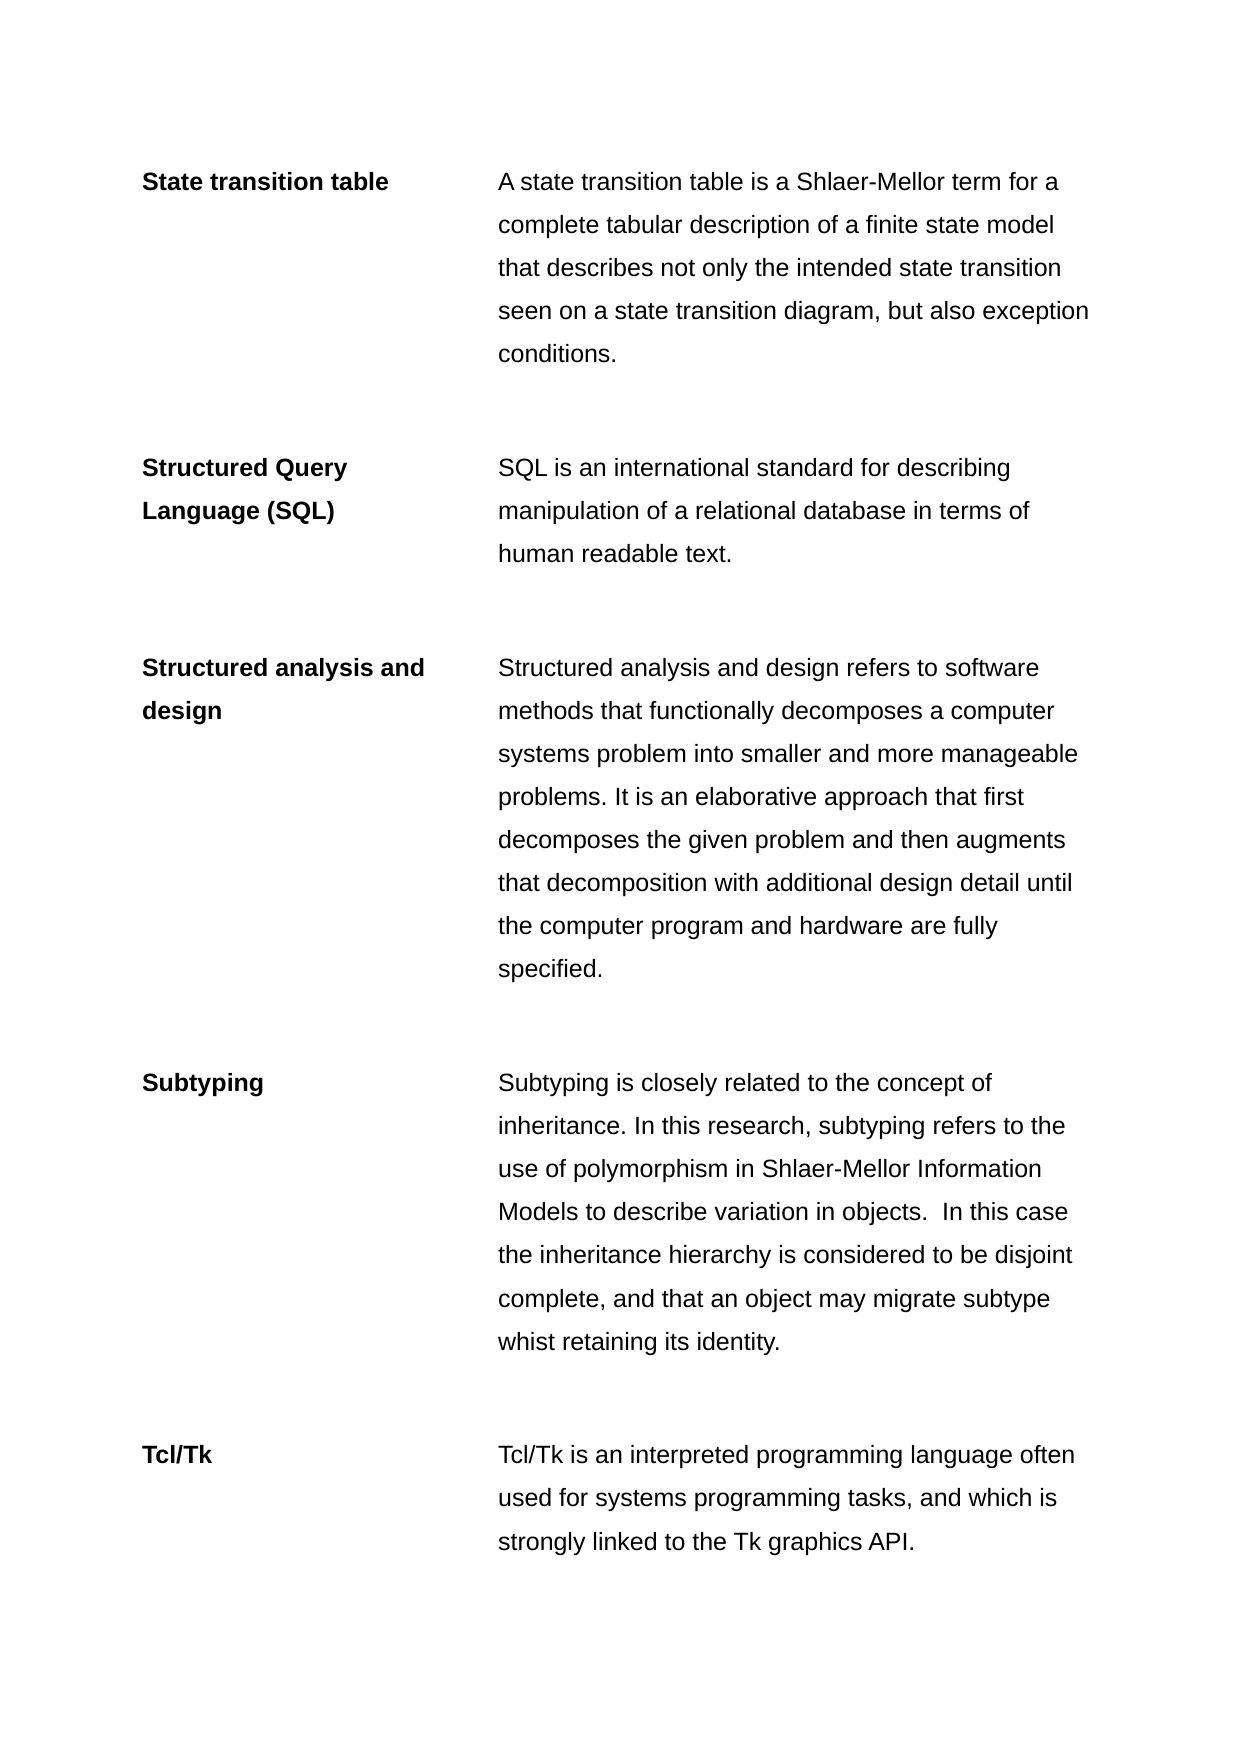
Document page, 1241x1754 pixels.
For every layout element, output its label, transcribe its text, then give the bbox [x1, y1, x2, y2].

table_cell A state transition table is a Shlaer-Mellor term for a complete tabular description of a finite state model that describes not only the intended state transition seen on a state transition diagram, but also exception conditions. [474, 118, 1122, 404]
table_cell Tcl/Tk is an interpreted programming language often used for systems programming tasks, and which is strongly linked to the Tk graphics API. [474, 1392, 1122, 1591]
table_cell Structured Query Language (SQL) [118, 404, 474, 604]
table_cell Structured analysis and design [118, 604, 474, 1019]
table_cell SQL is an international standard for describing manipulation of a relational database in terms of human readable text. [474, 404, 1122, 604]
table_cell State transition table [118, 118, 474, 404]
table_cell Tcl/Tk [118, 1392, 474, 1591]
table_cell Structured analysis and design refers to software methods that functionally decomposes a computer systems problem into smaller and more manageable problems. It is an elaborative approach that first decomposes the given problem and then augments that decomposition with additional design detail until the computer program and hardware are fully specified. [474, 604, 1122, 1019]
table_cell Subtyping [118, 1019, 474, 1392]
table_cell Subtyping is closely related to the concept of inheritance. In this research, subtyping refers to the use of polymorphism in Shlaer-Mellor Information Models to describe variation in objects. In this case the inheritance hierarchy is considered to be disjoint complete, and that an object may migrate subtype whist retaining its identity. [474, 1019, 1122, 1392]
